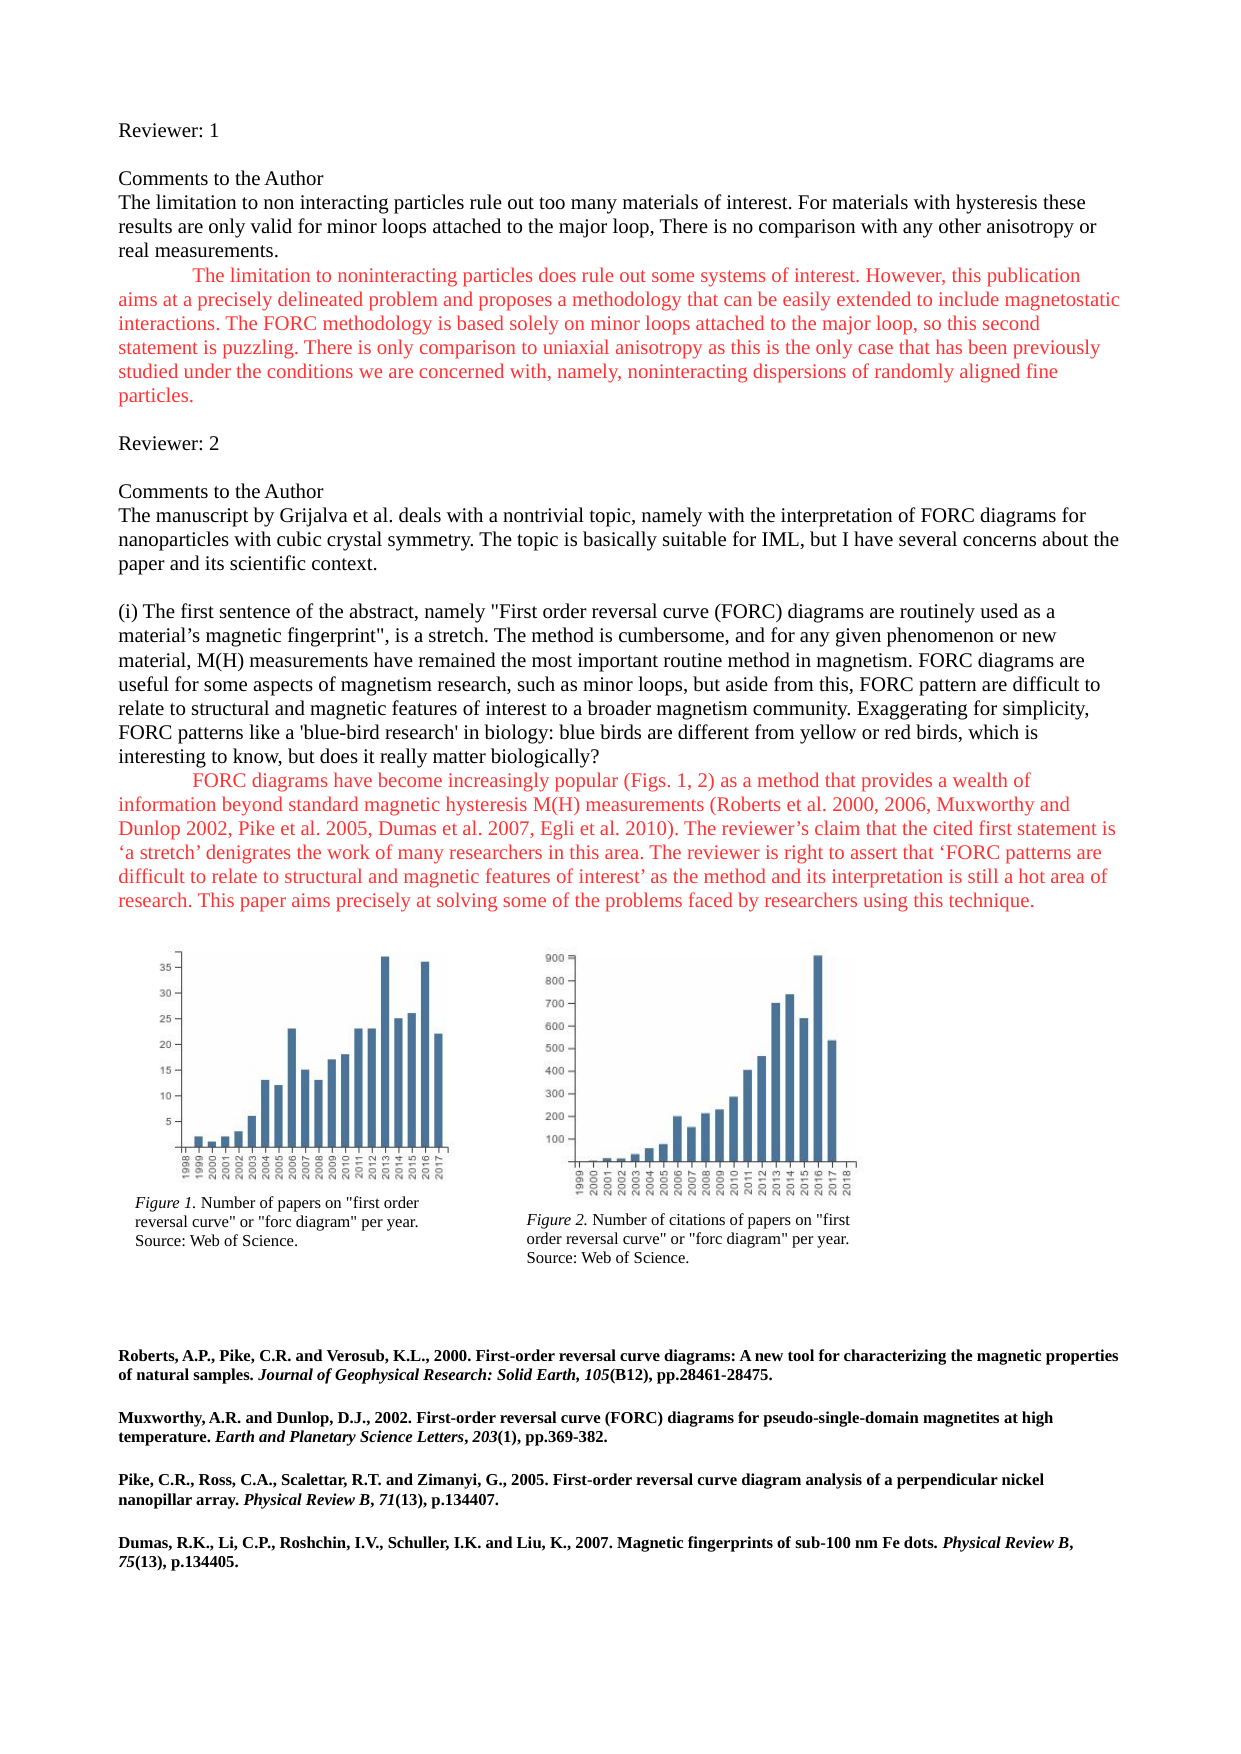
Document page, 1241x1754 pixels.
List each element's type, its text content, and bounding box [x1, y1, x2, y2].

text Pike, C.R., Ross, C.A., Scalettar, R.T. and Zimanyi, G., 2005. First-order reversal curve diagram analysis of a perpendicular nickel nanopillar array. Physical Review B, 71(13), p.134407. [118, 1470, 1122, 1508]
text FORC diagrams have become increasingly popular (Figs. 1, 2) as a method that provides a wealth of information beyond standard magnetic hysteresis M(H) measurements (Roberts et al. 2000, 2006, Muxworthy and Dunlop 2002, Pike et al. 2005, Dumas et al. 2007, Egli et al. 2010). The reviewer’s claim that the cited first statement is ‘a stretch’ denigrates the work of many researchers in this area. The reviewer is right to assert that ‘FORC patterns are difficult to relate to structural and magnetic features of interest’ as the method and its interpretation is still a hot area of research. This paper aims precisely at solving some of the problems faced by researchers using this technique. [118, 768, 1122, 912]
text Dumas, R.K., Li, C.P., Roshchin, I.V., Schuller, I.K. and Liu, K., 2007. Magnetic fingerprints of sub-100 nm Fe dots. Physical Review B, 75(13), p.134405. [118, 1532, 1122, 1571]
text Reviewer: 1 Comments to the Author The limitation to non interacting particles rule out too many materials of interest. For materials with hysteresis these results are only valid for minor loops attached to the major loop, There is no comparison with any other anisotropy or real measurements. The limitation to noninteracting particles does rule out some systems of interest. However, this publication aims at a precisely delineated problem and proposes a methodology that can be easily extended to include magnetostatic interactions. The FORC methodology is based solely on minor loops attached to the major loop, so this second statement is puzzling. There is only comparison to uniaxial anisotropy as this is the only case that has been previously studied under the conditions we are concerned with, namely, noninteracting dispersions of randomly aligned fine particles. [118, 118, 1122, 407]
text Muxworthy, A.R. and Dunlop, D.J., 2002. First-order reversal curve (FORC) diagrams for pseudo-single-domain magnetites at high temperature. Earth and Planetary Science Letters, 203(1), pp.369-382. [118, 1408, 1122, 1446]
text Roberts, A.P., Pike, C.R. and Verosub, K.L., 2000. First‐order reversal curve diagrams: A new tool for characterizing the magnetic properties of natural samples. Journal of Geophysical Research: Solid Earth, 105(B12), pp.28461-28475. [118, 1345, 1122, 1384]
picture [526, 939, 872, 1210]
text Reviewer: 2 Comments to the Author The manuscript by Grijalva et al. deals with a nontrivial topic, namely with the interpretation of FORC diagrams for nanoparticles with cubic crystal symmetry. The topic is basically suitable for IML, but I have several concerns about the paper and its scientific context. (i) The first sentence of the abstract, namely "First order reversal curve (FORC) diagrams are routinely used as a material’s magnetic fingerprint", is a stretch. The method is cumbersome, and for any given phenomenon or new material, M(H) measurements have remained the most important routine method in magnetism. FORC diagrams are useful for some aspects of magnetism research, such as minor loops, but aside from this, FORC pattern are difficult to relate to structural and magnetic features of interest to a broader magnetism community. Exaggerating for simplicity, FORC patterns like a 'blue-bird research' in biology: blue birds are different from yellow or red birds, which is interesting to know, but does it really matter biologically? [118, 431, 1122, 768]
text Figure 2. Number of citations of papers on "first order reversal curve" or "forc diagram" per year. Source: Web of Science. [526, 939, 876, 1267]
picture [135, 936, 463, 1193]
text Figure 1. Number of papers on "first order reversal curve" or "forc diagram" per year. Source: Web of Science. [135, 1193, 463, 1250]
